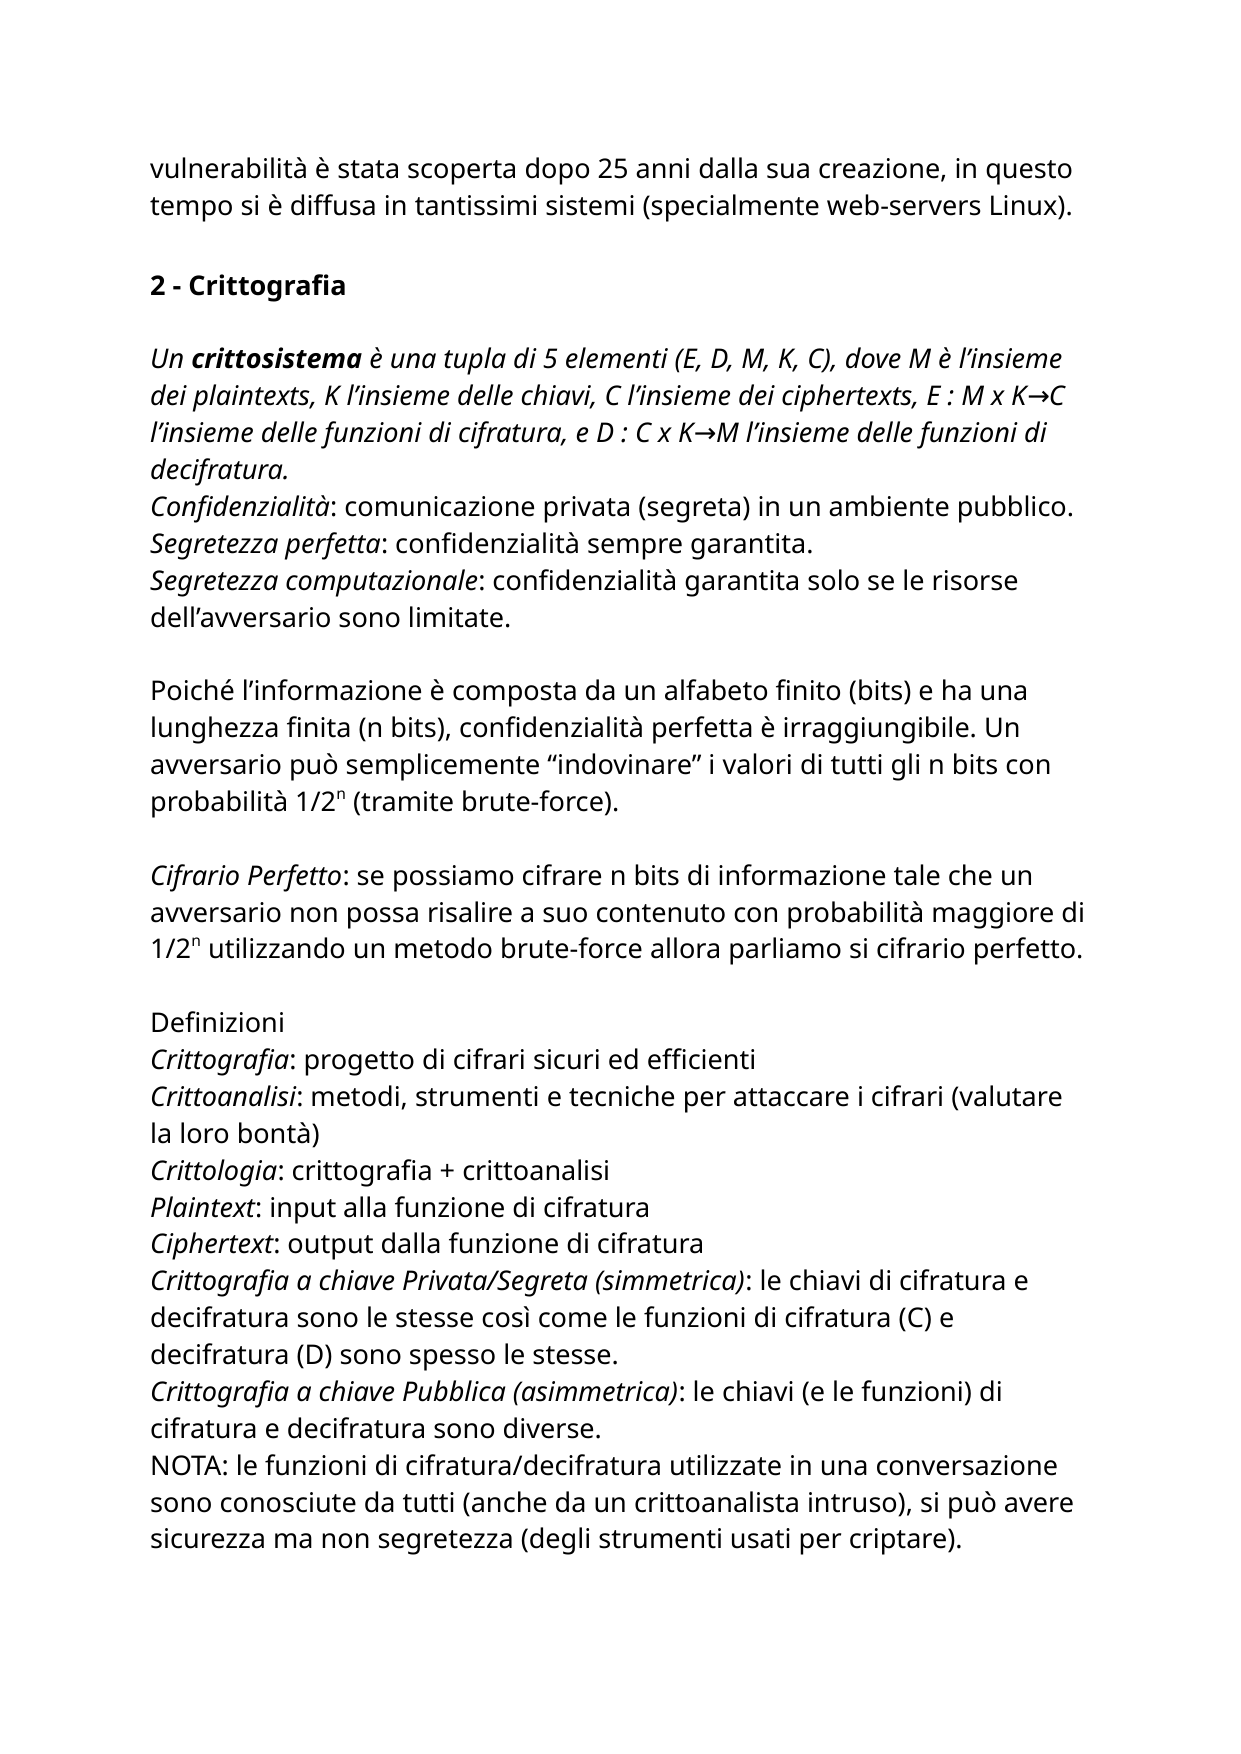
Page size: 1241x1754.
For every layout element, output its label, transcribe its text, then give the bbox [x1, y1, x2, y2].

text vulnerabilità è stata scoperta dopo 25 anni dalla sua creazione, in questo tempo si è diffusa in tantissimi sistemi (specialmente web-servers Linux). [150, 150, 1090, 224]
text Ciphertext: output dalla funzione di cifratura [150, 1225, 1090, 1262]
text 2 - Crittografia [150, 266, 1090, 303]
text Crittoanalisi: metodi, strumenti e tecniche per attaccare i cifrari (valutare la loro bontà) [150, 1077, 1090, 1151]
text Segretezza perfetta: confidenzialità sempre garantita. [150, 524, 1090, 561]
text Segretezza computazionale: confidenzialità garantita solo se le risorse dell’avversario sono limitate. [150, 561, 1090, 635]
text Plaintext: input alla funzione di cifratura [150, 1188, 1090, 1225]
text Crittografia: progetto di cifrari sicuri ed efficienti [150, 1041, 1090, 1077]
text Confidenzialità: comunicazione privata (segreta) in un ambiente pubblico. [150, 487, 1090, 524]
text Crittografia a chiave Pubblica (asimmetrica): le chiavi (e le funzioni) di cifratura e decifratura sono diverse. [150, 1372, 1090, 1446]
text NOTA: le funzioni di cifratura/decifratura utilizzate in una conversazione sono conosciute da tutti (anche da un crittoanalista intruso), si può avere sicurezza ma non segretezza (degli strumenti usati per criptare). [150, 1446, 1090, 1557]
text Un crittosistema è una tupla di 5 elementi (E, D, M, K, C), dove M è l’insieme dei plaintexts, K l’insieme delle chiavi, C l’insieme dei ciphertexts, E : M x K→C l’insieme delle funzioni di cifratura, e D : C x K→M l’insieme delle funzioni di decifratura. [150, 340, 1090, 487]
text Crittologia: crittografia + crittoanalisi [150, 1151, 1090, 1188]
text Cifrario Perfetto: se possiamo cifrare n bits di informazione tale che un avversario non possa risalire a suo contenuto con probabilità maggiore di 1/2n utilizzando un metodo brute-force allora parliamo si cifrario perfetto. [150, 856, 1090, 967]
text Crittografia a chiave Privata/Segreta (simmetrica): le chiavi di cifratura e decifratura sono le stesse così come le funzioni di cifratura (C) e decifratura (D) sono spesso le stesse. [150, 1262, 1090, 1372]
text Poiché l’informazione è composta da un alfabeto finito (bits) e ha una lunghezza finita (n bits), confidenzialità perfetta è irraggiungibile. Un avversario può semplicemente “indovinare” i valori di tutti gli n bits con probabilità 1/2n (tramite brute-force). [150, 672, 1090, 819]
text Definizioni [150, 1004, 1090, 1041]
